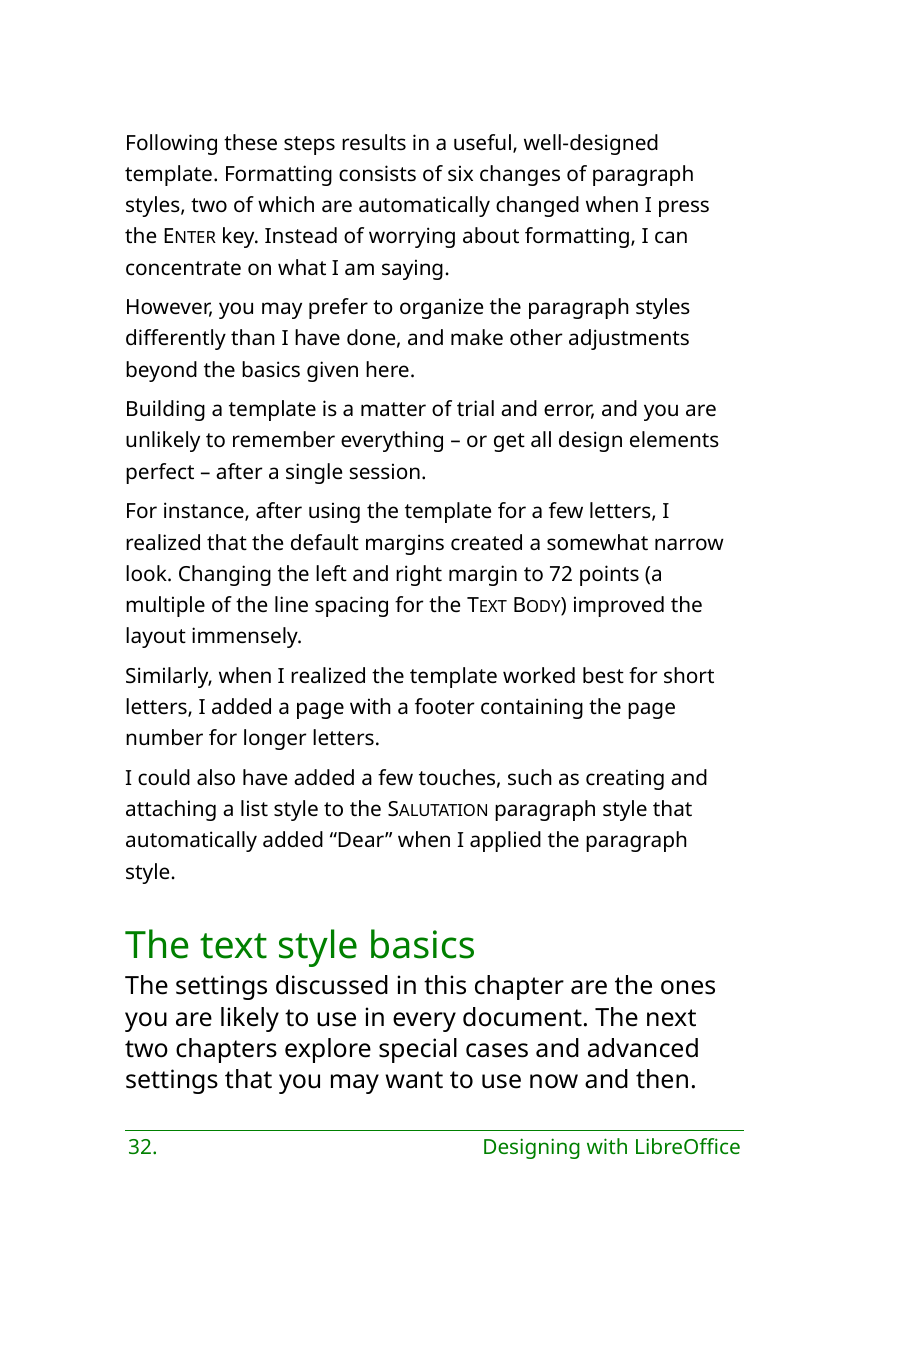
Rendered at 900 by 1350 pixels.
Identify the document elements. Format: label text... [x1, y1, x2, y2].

subtitle The text style basics [125, 919, 744, 970]
text Building a template is a matter of trial and error, and you are unlikely to remember everything – or get all design elements perfect – after a single session. [125, 392, 744, 485]
text Similarly, when I realized the template worked best for short letters, I added a page with a footer containing the page number for longer letters. [125, 658, 744, 752]
text The settings discussed in this chapter are the ones you are likely to use in every document. The next two chapters explore special cases and advanced settings that you may want to use now and then. [125, 970, 744, 1095]
text For instance, after using the template for a few letters, I realized that the default margins created a somewhat narrow look. Changing the left and right margin to 72 points (a multiple of the line spacing for the Text Body) improved the layout immensely. [125, 494, 744, 650]
text I could also have added a few touches, such as creating and attaching a list style to the Salutation paragraph style that automatically added “Dear” when I applied the paragraph style. [125, 760, 744, 885]
text Following these steps results in a useful, well-designed template. Formatting consists of six changes of paragraph styles, two of which are automatically changed when I press the Enter key. Instead of worrying about formatting, I can concentrate on what I am saying. [125, 125, 744, 281]
text However, you may prefer to organize the paragraph styles differently than I have done, and make other adjustments beyond the basics given here. [125, 289, 744, 383]
